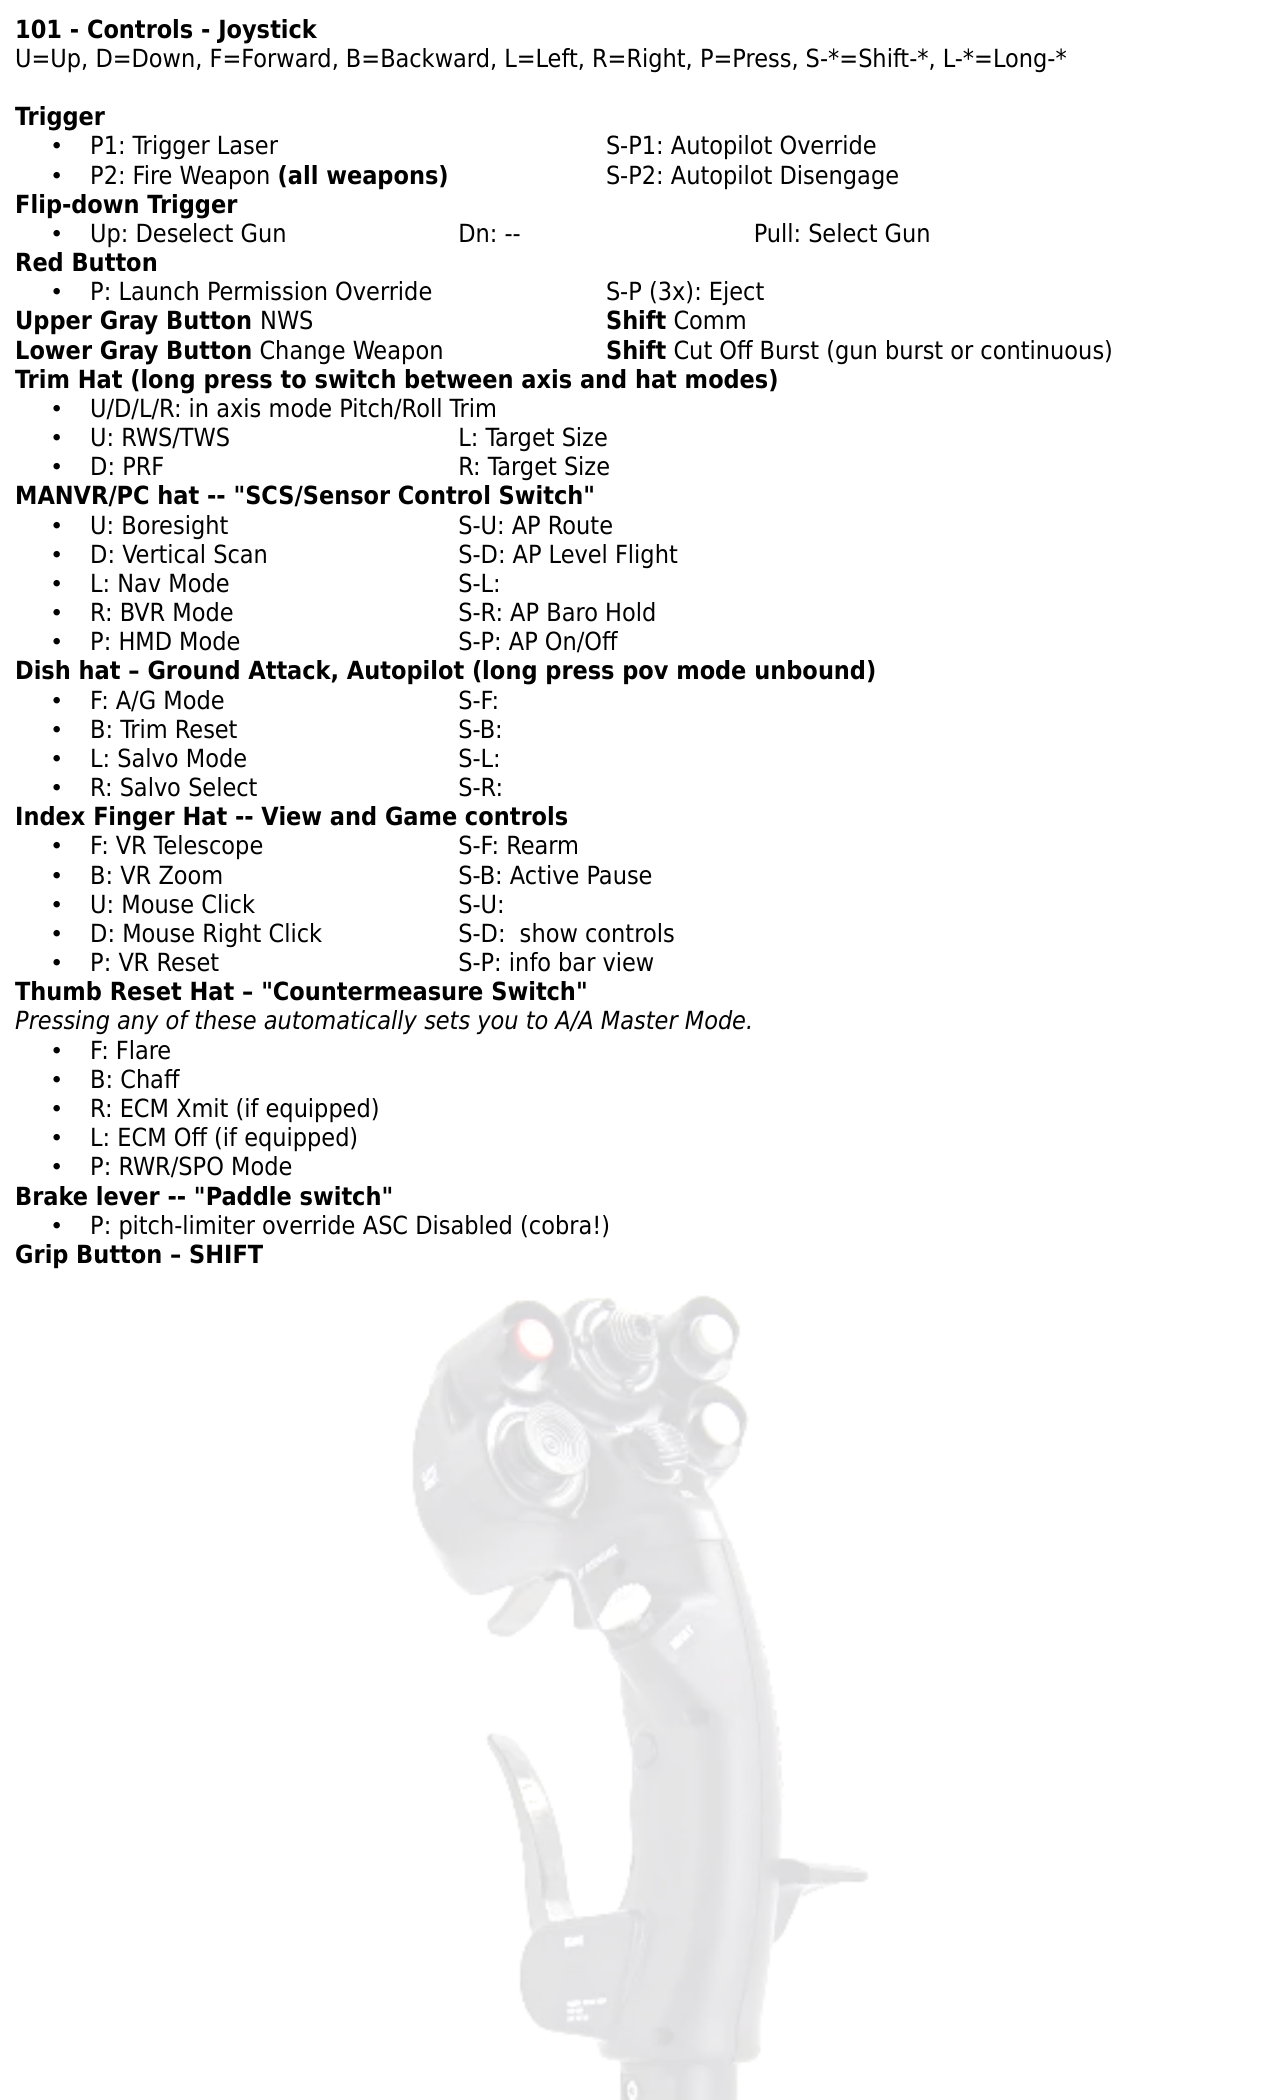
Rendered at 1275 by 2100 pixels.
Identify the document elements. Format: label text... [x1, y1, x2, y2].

text U=Up, D=Down, F=Forward, B=Backward, L=Left, R=Right, P=Press, S-*=Shift-*, L-*=Long-* [15, 44, 1260, 73]
list R: Salvo Select S-R: [52, 773, 1260, 802]
text Flip-down Trigger [15, 190, 1260, 219]
text Upper Gray Button NWS Shift Comm [15, 307, 1260, 336]
list P: Launch Permission Override S-P (3x): Eject [52, 277, 1260, 307]
text 101 - Controls - Joystick [15, 15, 1260, 44]
list L: Salvo Mode S-L: [52, 744, 1260, 773]
text Trim Hat (long press to switch between axis and hat modes) [15, 365, 1260, 394]
list F: VR Telescope S-F: Rearm [52, 832, 1260, 861]
text MANVR/PC hat -- "SCS/Sensor Control Switch" [15, 482, 1260, 511]
text Trigger [15, 102, 1260, 132]
text Index Finger Hat -- View and Game controls [15, 802, 1260, 832]
list F: A/G Mode S-F: [52, 686, 1260, 715]
list B: Chaff [52, 1065, 1260, 1094]
list R: ECM Xmit (if equipped) [52, 1094, 1260, 1123]
list P: pitch-limiter override ASC Disabled (cobra!) [52, 1211, 1260, 1240]
list U: RWS/TWS L: Target Size [52, 423, 1260, 452]
list B: VR Zoom S-B: Active Pause [52, 861, 1260, 890]
list P1: Trigger Laser S-P1: Autopilot Override [52, 132, 1260, 161]
text Brake lever -- "Paddle switch" [15, 1182, 1260, 1211]
list P: RWR/SPO Mode [52, 1152, 1260, 1182]
list P: VR Reset S-P: info bar view [52, 948, 1260, 977]
list P: HMD Mode S-P: AP On/Off [52, 627, 1260, 657]
list L: ECM Off (if equipped) [52, 1123, 1260, 1152]
list Up: Deselect Gun Dn: -- Pull: Select Gun [52, 219, 1260, 248]
list U/D/L/R: in axis mode Pitch/Roll Trim [52, 394, 1260, 423]
text Red Button [15, 248, 1260, 277]
text Grip Button – SHIFT [15, 1240, 1260, 1269]
list F: Flare [52, 1036, 1260, 1065]
list D: PRF R: Target Size [52, 452, 1260, 482]
list R: BVR Mode S-R: AP Baro Hold [52, 598, 1260, 627]
list D: Vertical Scan S-D: AP Level Flight [52, 540, 1260, 569]
text Dish hat – Ground Attack, Autopilot (long press pov mode unbound) [15, 657, 1260, 686]
list U: Mouse Click S-U: [52, 890, 1260, 919]
text Lower Gray Button Change Weapon Shift Cut Off Burst (gun burst or continuous) [15, 336, 1260, 365]
list P2: Fire Weapon (all weapons) S-P2: Autopilot Disengage [52, 161, 1260, 190]
list U: Boresight S-U: AP Route [52, 511, 1260, 540]
list B: Trim Reset S-B: [52, 715, 1260, 744]
list D: Mouse Right Click S-D: show controls [52, 919, 1260, 948]
text Thumb Reset Hat – "Countermeasure Switch" [15, 977, 1260, 1007]
text Pressing any of these automatically sets you to A/A Master Mode. [15, 1007, 1260, 1036]
list L: Nav Mode S-L: [52, 569, 1260, 598]
